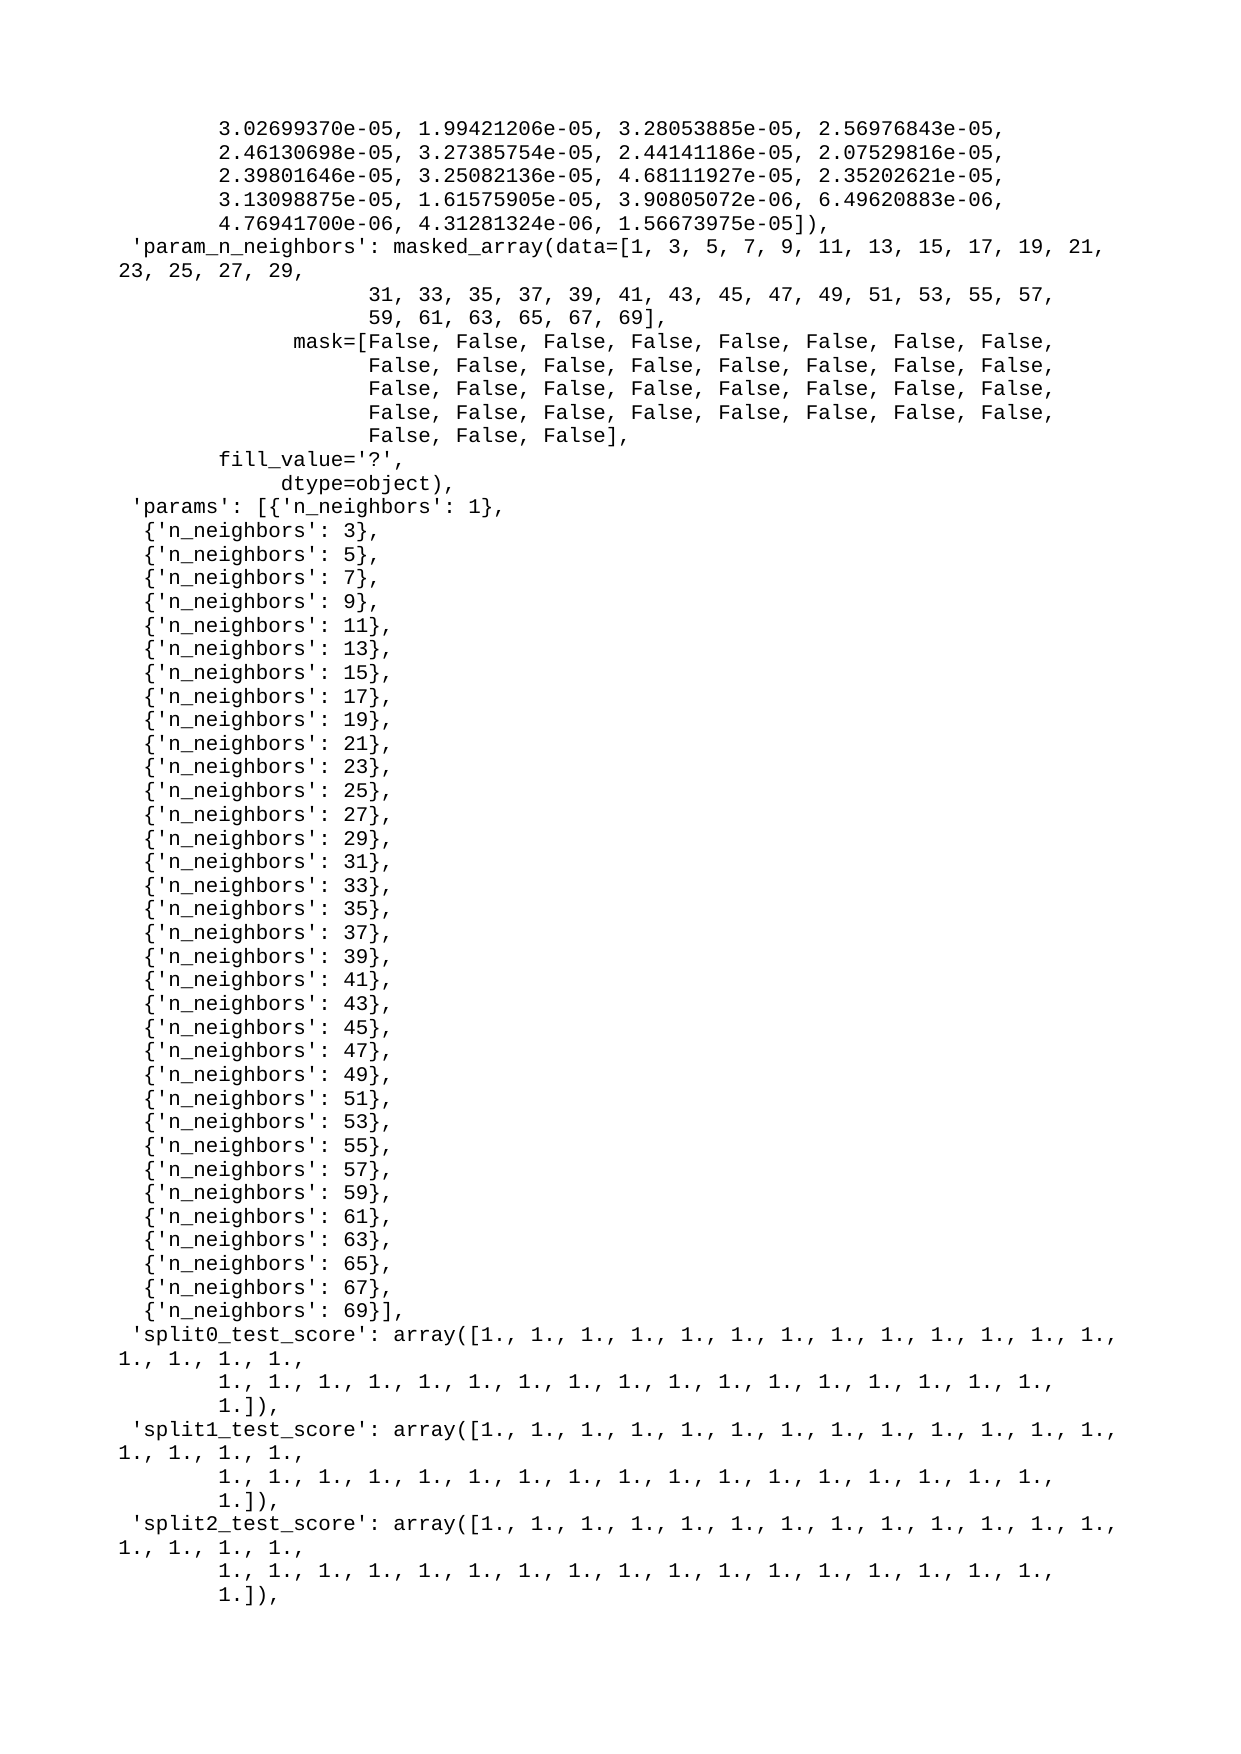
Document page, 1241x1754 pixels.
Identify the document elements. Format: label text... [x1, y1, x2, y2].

text 'param_n_neighbors': masked_array(data=[1, 3, 5, 7, 9, 11, 13, 15, 17, 19, 21, 23, 25, 27, 29, [118, 236, 1122, 284]
text {'n_neighbors': 15}, [118, 662, 1122, 686]
text 59, 61, 63, 65, 67, 69], [118, 307, 1122, 331]
text {'n_neighbors': 31}, [118, 851, 1122, 875]
text 31, 33, 35, 37, 39, 41, 43, 45, 47, 49, 51, 53, 55, 57, [118, 284, 1122, 307]
text {'n_neighbors': 61}, [118, 1206, 1122, 1229]
text {'n_neighbors': 65}, [118, 1253, 1122, 1277]
text {'n_neighbors': 23}, [118, 757, 1122, 780]
text {'n_neighbors': 17}, [118, 686, 1122, 709]
text {'n_neighbors': 59}, [118, 1182, 1122, 1206]
text {'n_neighbors': 33}, [118, 875, 1122, 898]
text {'n_neighbors': 29}, [118, 827, 1122, 851]
text 2.46130698e-05, 3.27385754e-05, 2.44141186e-05, 2.07529816e-05, [118, 142, 1122, 165]
text fill_value='?', [118, 449, 1122, 473]
text 'params': [{'n_neighbors': 1}, [118, 496, 1122, 520]
text {'n_neighbors': 9}, [118, 591, 1122, 615]
text {'n_neighbors': 7}, [118, 567, 1122, 591]
text {'n_neighbors': 69}], [118, 1300, 1122, 1324]
text {'n_neighbors': 55}, [118, 1135, 1122, 1158]
text 3.02699370e-05, 1.99421206e-05, 3.28053885e-05, 2.56976843e-05, [118, 118, 1122, 142]
text 1., 1., 1., 1., 1., 1., 1., 1., 1., 1., 1., 1., 1., 1., 1., 1., 1., [118, 1371, 1122, 1395]
text 'split1_test_score': array([1., 1., 1., 1., 1., 1., 1., 1., 1., 1., 1., 1., 1., 1., 1., 1., 1., [118, 1419, 1122, 1466]
text 1., 1., 1., 1., 1., 1., 1., 1., 1., 1., 1., 1., 1., 1., 1., 1., 1., [118, 1466, 1122, 1489]
text False, False, False], [118, 426, 1122, 449]
text 2.39801646e-05, 3.25082136e-05, 4.68111927e-05, 2.35202621e-05, [118, 165, 1122, 189]
text {'n_neighbors': 67}, [118, 1277, 1122, 1300]
text False, False, False, False, False, False, False, False, [118, 354, 1122, 378]
text {'n_neighbors': 45}, [118, 1017, 1122, 1040]
text {'n_neighbors': 35}, [118, 898, 1122, 922]
text {'n_neighbors': 5}, [118, 544, 1122, 567]
text 1.]), [118, 1489, 1122, 1513]
text 'split2_test_score': array([1., 1., 1., 1., 1., 1., 1., 1., 1., 1., 1., 1., 1., 1., 1., 1., 1., [118, 1513, 1122, 1561]
text dtype=object), [118, 473, 1122, 496]
text {'n_neighbors': 63}, [118, 1229, 1122, 1253]
text {'n_neighbors': 47}, [118, 1040, 1122, 1064]
text {'n_neighbors': 25}, [118, 780, 1122, 804]
text 1.]), [118, 1395, 1122, 1419]
text {'n_neighbors': 13}, [118, 638, 1122, 662]
text {'n_neighbors': 27}, [118, 804, 1122, 827]
text {'n_neighbors': 39}, [118, 946, 1122, 969]
text {'n_neighbors': 43}, [118, 993, 1122, 1017]
text 4.76941700e-06, 4.31281324e-06, 1.56673975e-05]), [118, 213, 1122, 236]
text {'n_neighbors': 37}, [118, 922, 1122, 946]
text 1., 1., 1., 1., 1., 1., 1., 1., 1., 1., 1., 1., 1., 1., 1., 1., 1., [118, 1561, 1122, 1584]
text 3.13098875e-05, 1.61575905e-05, 3.90805072e-06, 6.49620883e-06, [118, 189, 1122, 213]
text {'n_neighbors': 49}, [118, 1064, 1122, 1088]
text {'n_neighbors': 41}, [118, 969, 1122, 993]
text False, False, False, False, False, False, False, False, [118, 378, 1122, 402]
text {'n_neighbors': 21}, [118, 733, 1122, 757]
text 'split0_test_score': array([1., 1., 1., 1., 1., 1., 1., 1., 1., 1., 1., 1., 1., 1., 1., 1., 1., [118, 1324, 1122, 1371]
text {'n_neighbors': 11}, [118, 615, 1122, 638]
text {'n_neighbors': 53}, [118, 1111, 1122, 1135]
text {'n_neighbors': 19}, [118, 709, 1122, 733]
text mask=[False, False, False, False, False, False, False, False, [118, 331, 1122, 354]
text {'n_neighbors': 57}, [118, 1158, 1122, 1182]
text False, False, False, False, False, False, False, False, [118, 402, 1122, 426]
text 1.]), [118, 1584, 1122, 1608]
text {'n_neighbors': 51}, [118, 1088, 1122, 1111]
text {'n_neighbors': 3}, [118, 520, 1122, 544]
